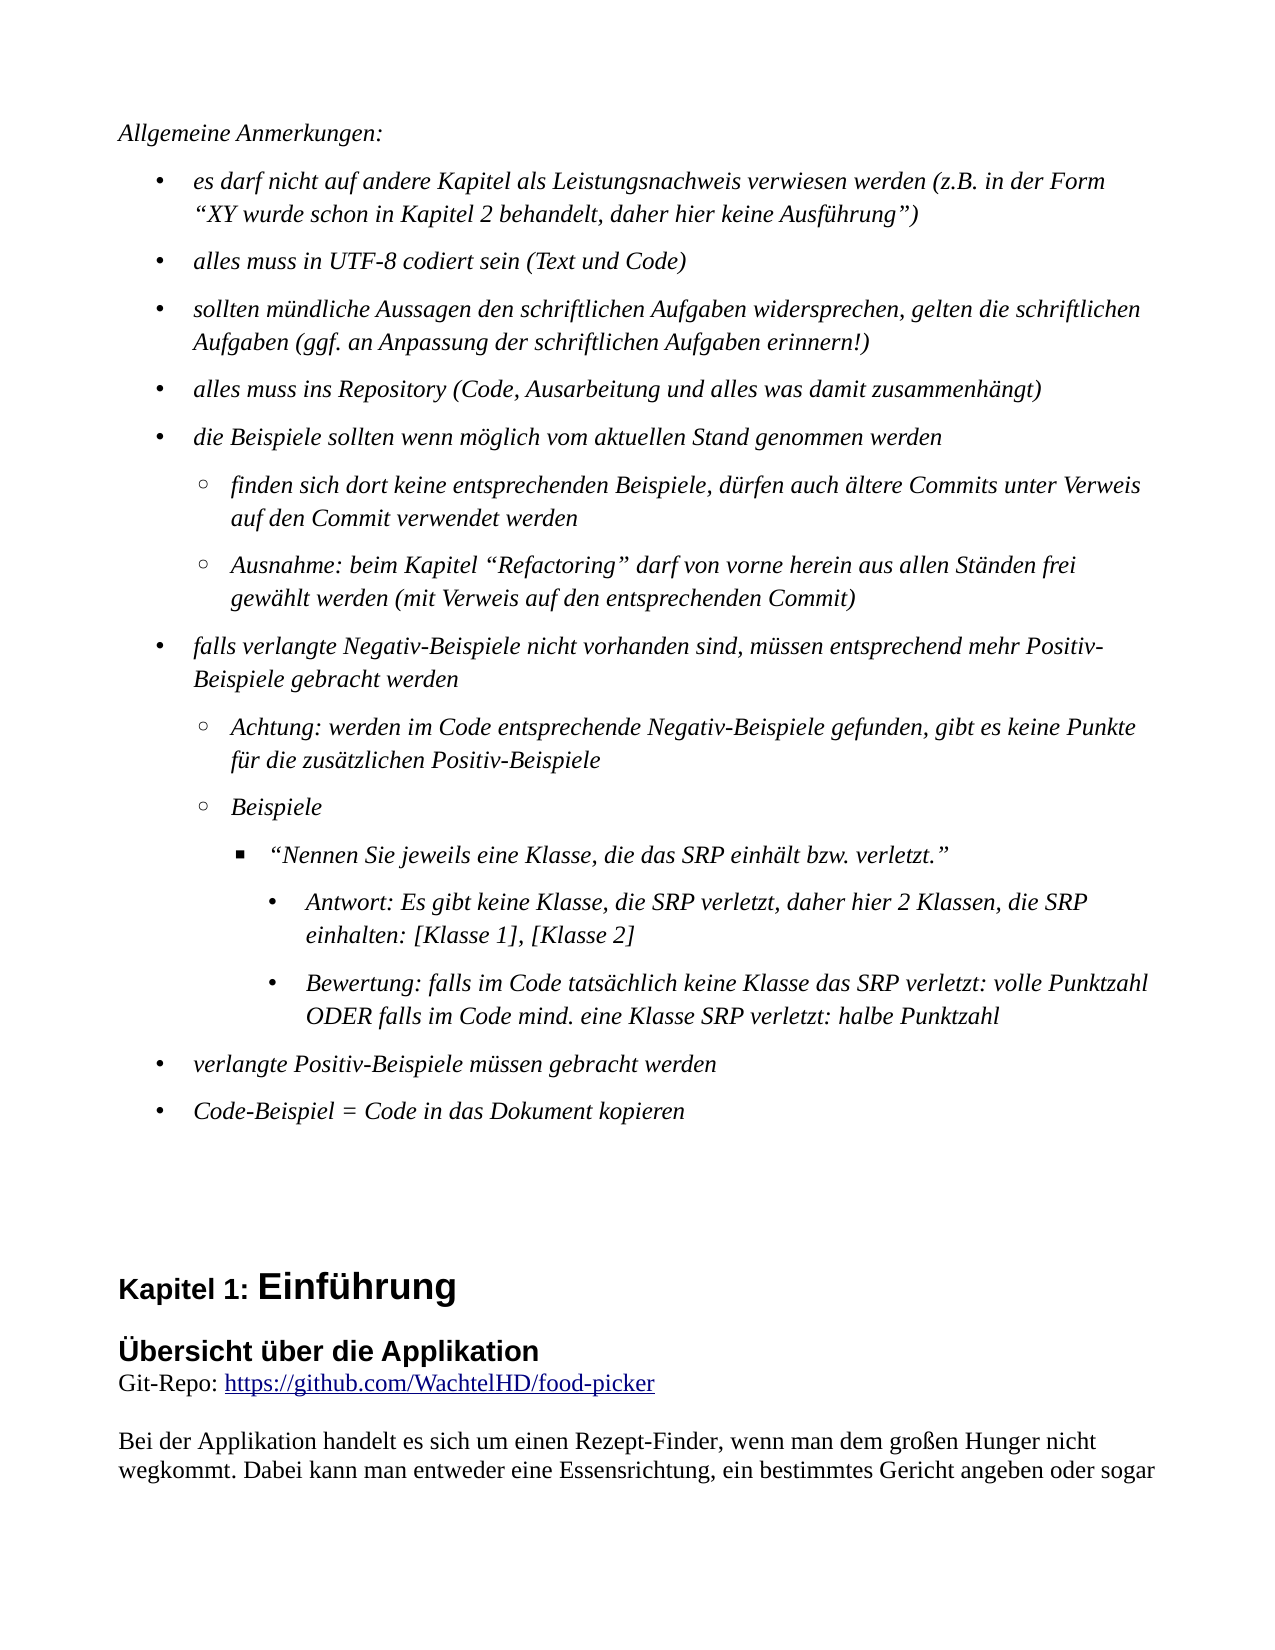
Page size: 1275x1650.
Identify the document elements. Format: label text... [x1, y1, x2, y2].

list “Nennen Sie jeweils eine Klasse, die das SRP einhält bzw. verletzt.” [231, 840, 1157, 869]
subtitle Übersicht über die Applikation [118, 1334, 1157, 1368]
list Beispiele [193, 792, 1157, 821]
list finden sich dort keine entsprechenden Beispiele, dürfen auch ältere Commits unter Verweis auf den Commit verwendet werden [193, 470, 1157, 532]
list Achtung: werden im Code entsprechende Negativ-Beispiele gefunden, gibt es keine Punkte für die zusätzlichen Positiv-Beispiele [193, 712, 1157, 773]
subtitle Kapitel 1: Einführung [118, 1264, 1157, 1307]
text Allgemeine Anmerkungen: [118, 118, 1157, 147]
list sollten mündliche Aussagen den schriftlichen Aufgaben widersprechen, gelten die schriftlichen Aufgaben (ggf. an Anpassung der schriftlichen Aufgaben erinnern!) [156, 294, 1157, 356]
list es darf nicht auf andere Kapitel als Leistungsnachweis verwiesen werden (z.B. in der Form “XY wurde schon in Kapitel 2 behandelt, daher hier keine Ausführung”) [156, 166, 1157, 227]
text Git-Repo: https://github.com/WachtelHD/food-picker [118, 1368, 1157, 1397]
text Bei der Applikation handelt es sich um einen Rezept-Finder, wenn man dem großen Hunger nicht wegkommt. Dabei kann man entweder eine Essensrichtung, ein bestimmtes Gericht angeben oder sogar [118, 1426, 1157, 1483]
list falls verlangte Negativ-Beispiele nicht vorhanden sind, müssen entsprechend mehr Positiv-Beispiele gebracht werden [156, 631, 1157, 693]
list alles muss ins Repository (Code, Ausarbeitung und alles was damit zusammenhängt) [156, 374, 1157, 403]
list die Beispiele sollten wenn möglich vom aktuellen Stand genommen werden [156, 422, 1157, 451]
list verlangte Positiv-Beispiele müssen gebracht werden [156, 1049, 1157, 1077]
list Ausnahme: beim Kapitel “Refactoring” darf von vorne herein aus allen Ständen frei gewählt werden (mit Verweis auf den entsprechenden Commit) [193, 550, 1157, 612]
list alles muss in UTF-8 codiert sein (Text und Code) [156, 246, 1157, 275]
list Code-Beispiel = Code in das Dokument kopieren [156, 1096, 1157, 1125]
list Bewertung: falls im Code tatsächlich keine Klasse das SRP verletzt: volle Punktzahl ODER falls im Code mind. eine Klasse SRP verletzt: halbe Punktzahl [268, 968, 1157, 1030]
list Antwort: Es gibt keine Klasse, die SRP verletzt, daher hier 2 Klassen, die SRP einhalten: [Klasse 1], [Klasse 2] [268, 887, 1157, 949]
